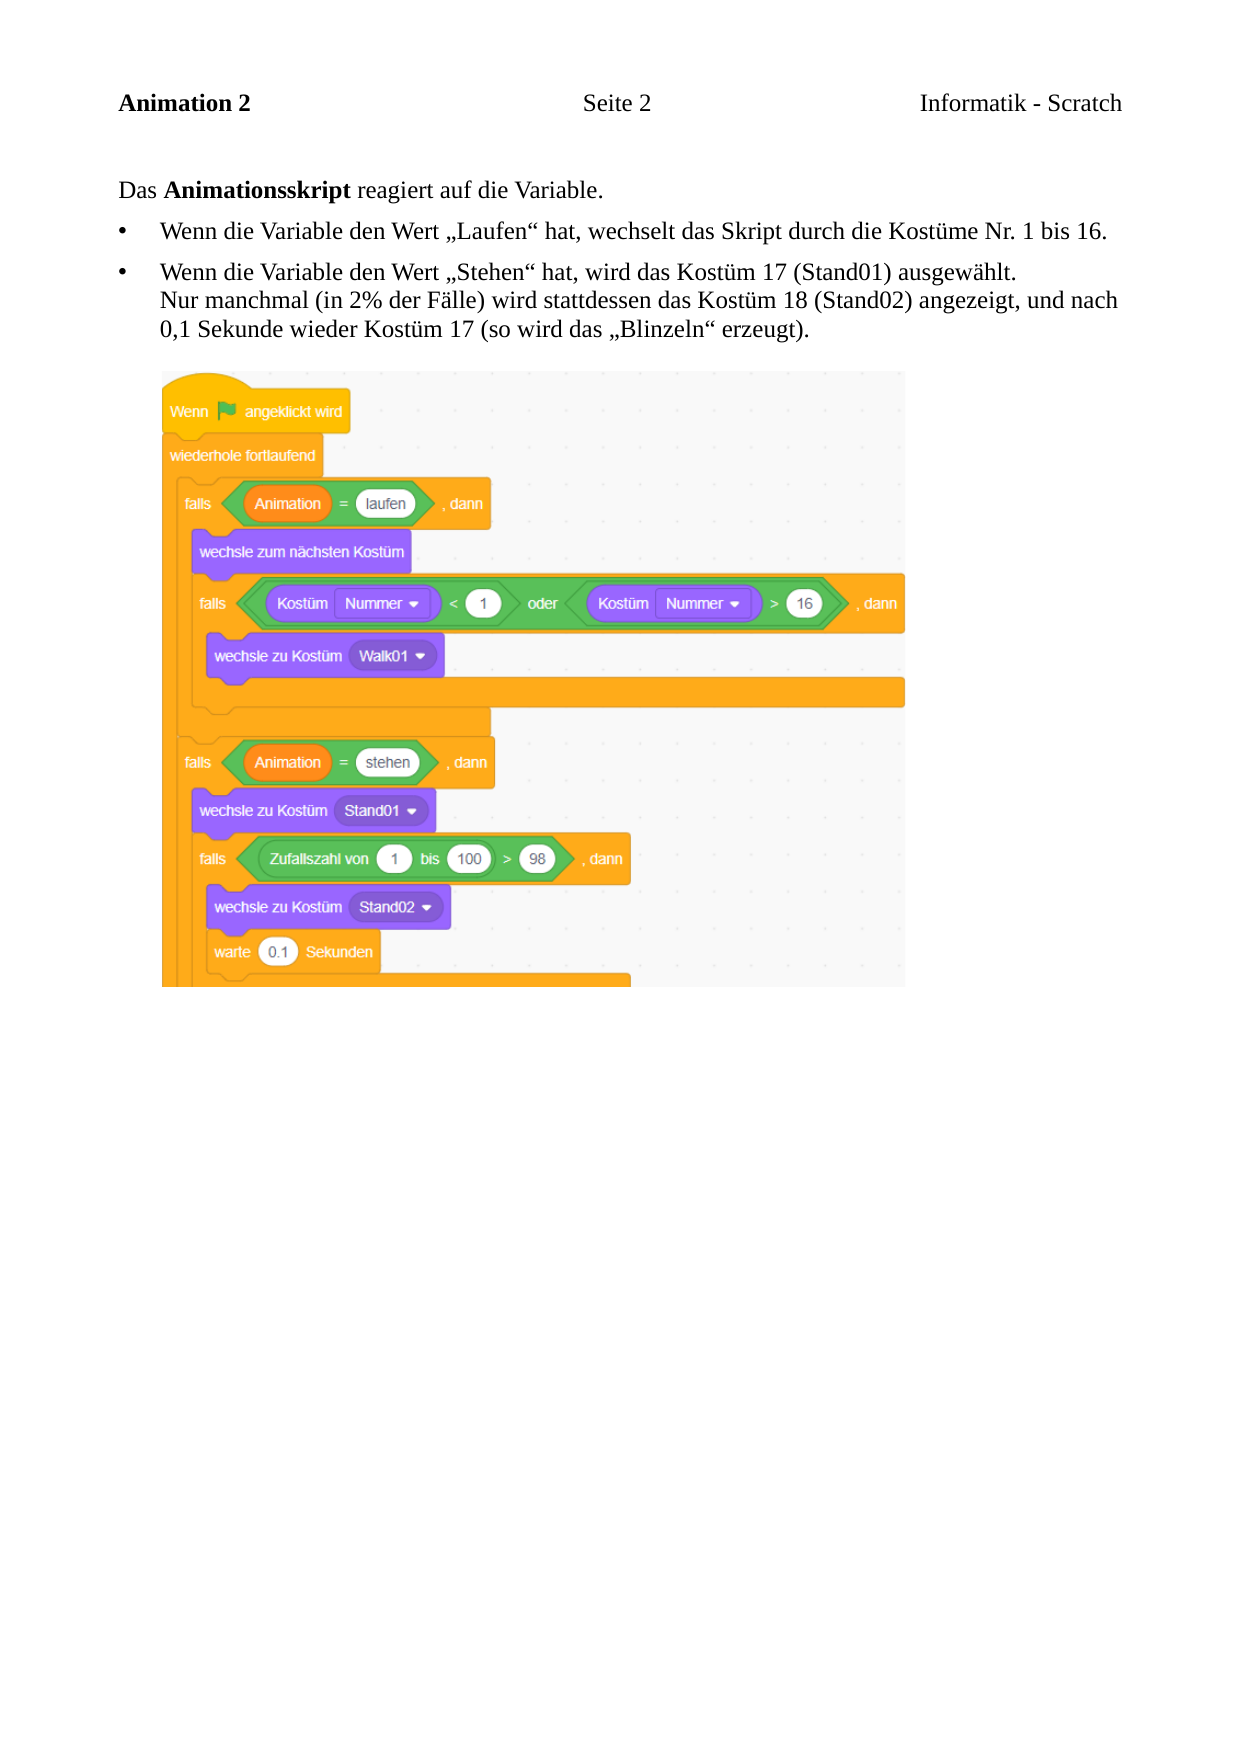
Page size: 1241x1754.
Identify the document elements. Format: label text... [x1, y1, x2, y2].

list Wenn die Variable den Wert „Laufen“ hat, wechselt das Skript durch die Kostüme Nr. 1 bis 16. [118, 216, 1122, 245]
picture [161, 371, 906, 987]
list Wenn die Variable den Wert „Stehen“ hat, wird das Kostüm 17 (Stand01) ausgewählt. Nur manchmal (in 2% der Fälle) wird stattdessen das Kostüm 18 (Stand02) angezeigt, und nach 0,1 Sekunde wieder Kostüm 17 (so wird das „Blinzeln“ erzeugt). [118, 257, 1122, 343]
text Das Animationsskript reagiert auf die Variable. [118, 176, 1122, 204]
